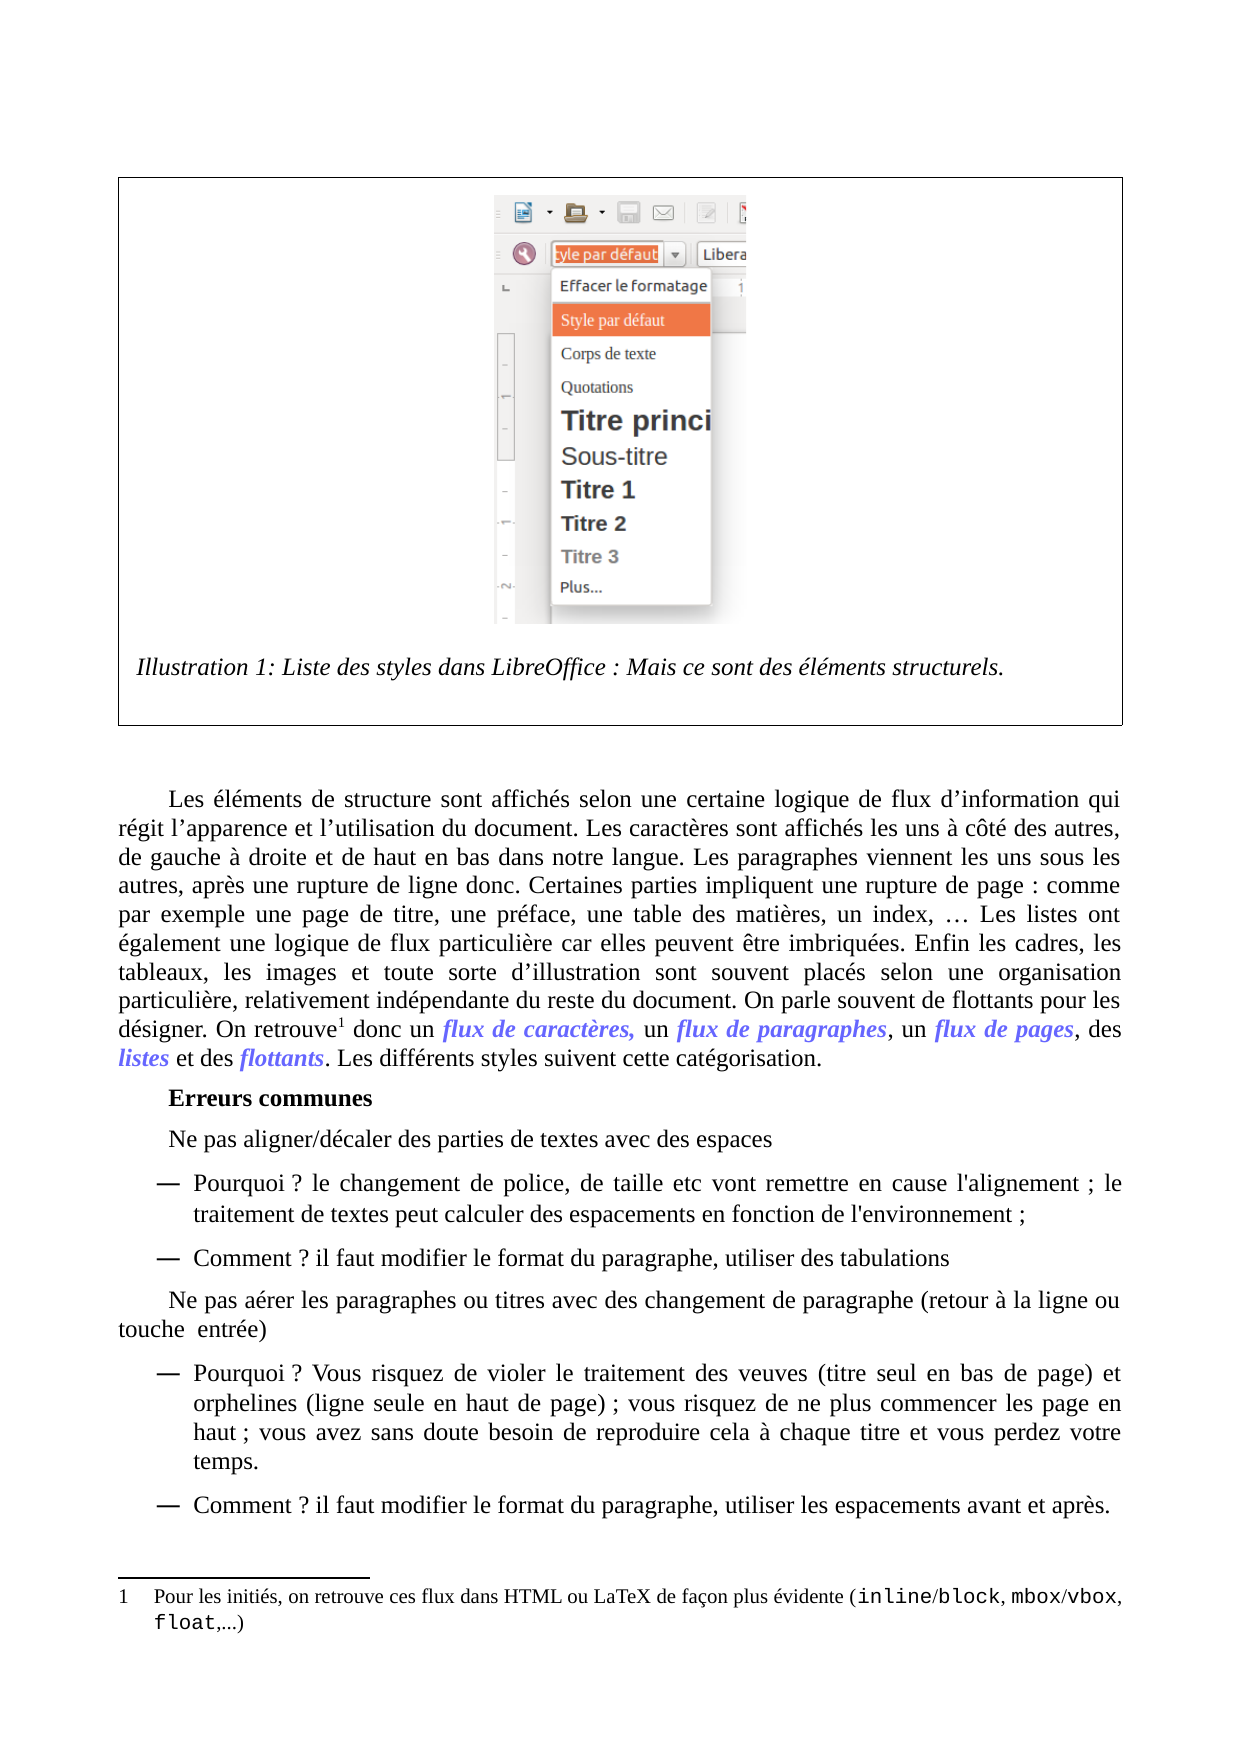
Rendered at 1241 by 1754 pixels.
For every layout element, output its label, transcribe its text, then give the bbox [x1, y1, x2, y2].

text Illustration 1: Liste des styles dans LibreOffice : Mais ce sont des éléments structurels. [136, 207, 1104, 681]
text Ne pas aligner/décaler des parties de textes avec des espaces [118, 1124, 1122, 1153]
text Erreurs communes [118, 1083, 1122, 1112]
list Comment ? il faut modifier le format du paragraphe, utiliser des tabulations [156, 1239, 1122, 1273]
text Les éléments de structure sont affichés selon une certaine logique de flux d’information qui régit l’apparence et l’utilisation du document. Les caractères sont affichés les uns à côté des autres, de gauche à droite et de haut en bas dans notre langue. Les paragraphes viennent les uns sous les autres, après une rupture de ligne donc. Certaines parties impliquent une rupture de page : comme par exemple une page de titre, une préface, une table des matières, un index, … Les listes ont également une logique de flux particulière car elles peuvent être imbriquées. Enfin les cadres, les tableaux, les images et toute sorte d’illustration sont souvent placés selon une organisation particulière, relativement indépendante du reste du document. On parle souvent de flottants pour les désigner. On retrouve donc un flux de caractères, un flux de paragraphes, un flux de pages, des listes et des flottants. Les différents styles suivent cette catégorisation. [118, 726, 1122, 1072]
text Ne pas aérer les paragraphes ou titres avec des changement de paragraphe (retour à la ligne ou touche entrée) [118, 1285, 1122, 1342]
picture [494, 195, 747, 624]
text [118, 118, 1122, 177]
text [119, 178, 1122, 725]
list Comment ? il faut modifier le format du paragraphe, utiliser les espacements avant et après. [156, 1486, 1122, 1520]
text Pour les initiés, on retrouve ces flux dans HTML ou LaTeX de façon plus évidente (inline/block, mbox/vbox, float,...) [118, 1584, 1122, 1636]
list Pourquoi ? Vous risquez de violer le traitement des veuves (titre seul en bas de page) et orphelines (ligne seule en haut de page) ; vous risquez de ne plus commencer les page en haut ; vous avez sans doute besoin de reproduire cela à chaque titre et vous perdez votre temps. [156, 1354, 1122, 1474]
list Pourquoi ? le changement de police, de taille etc vont remettre en cause l'alignement ; le traitement de textes peut calculer des espacements en fonction de l'environnement ; [156, 1164, 1122, 1227]
